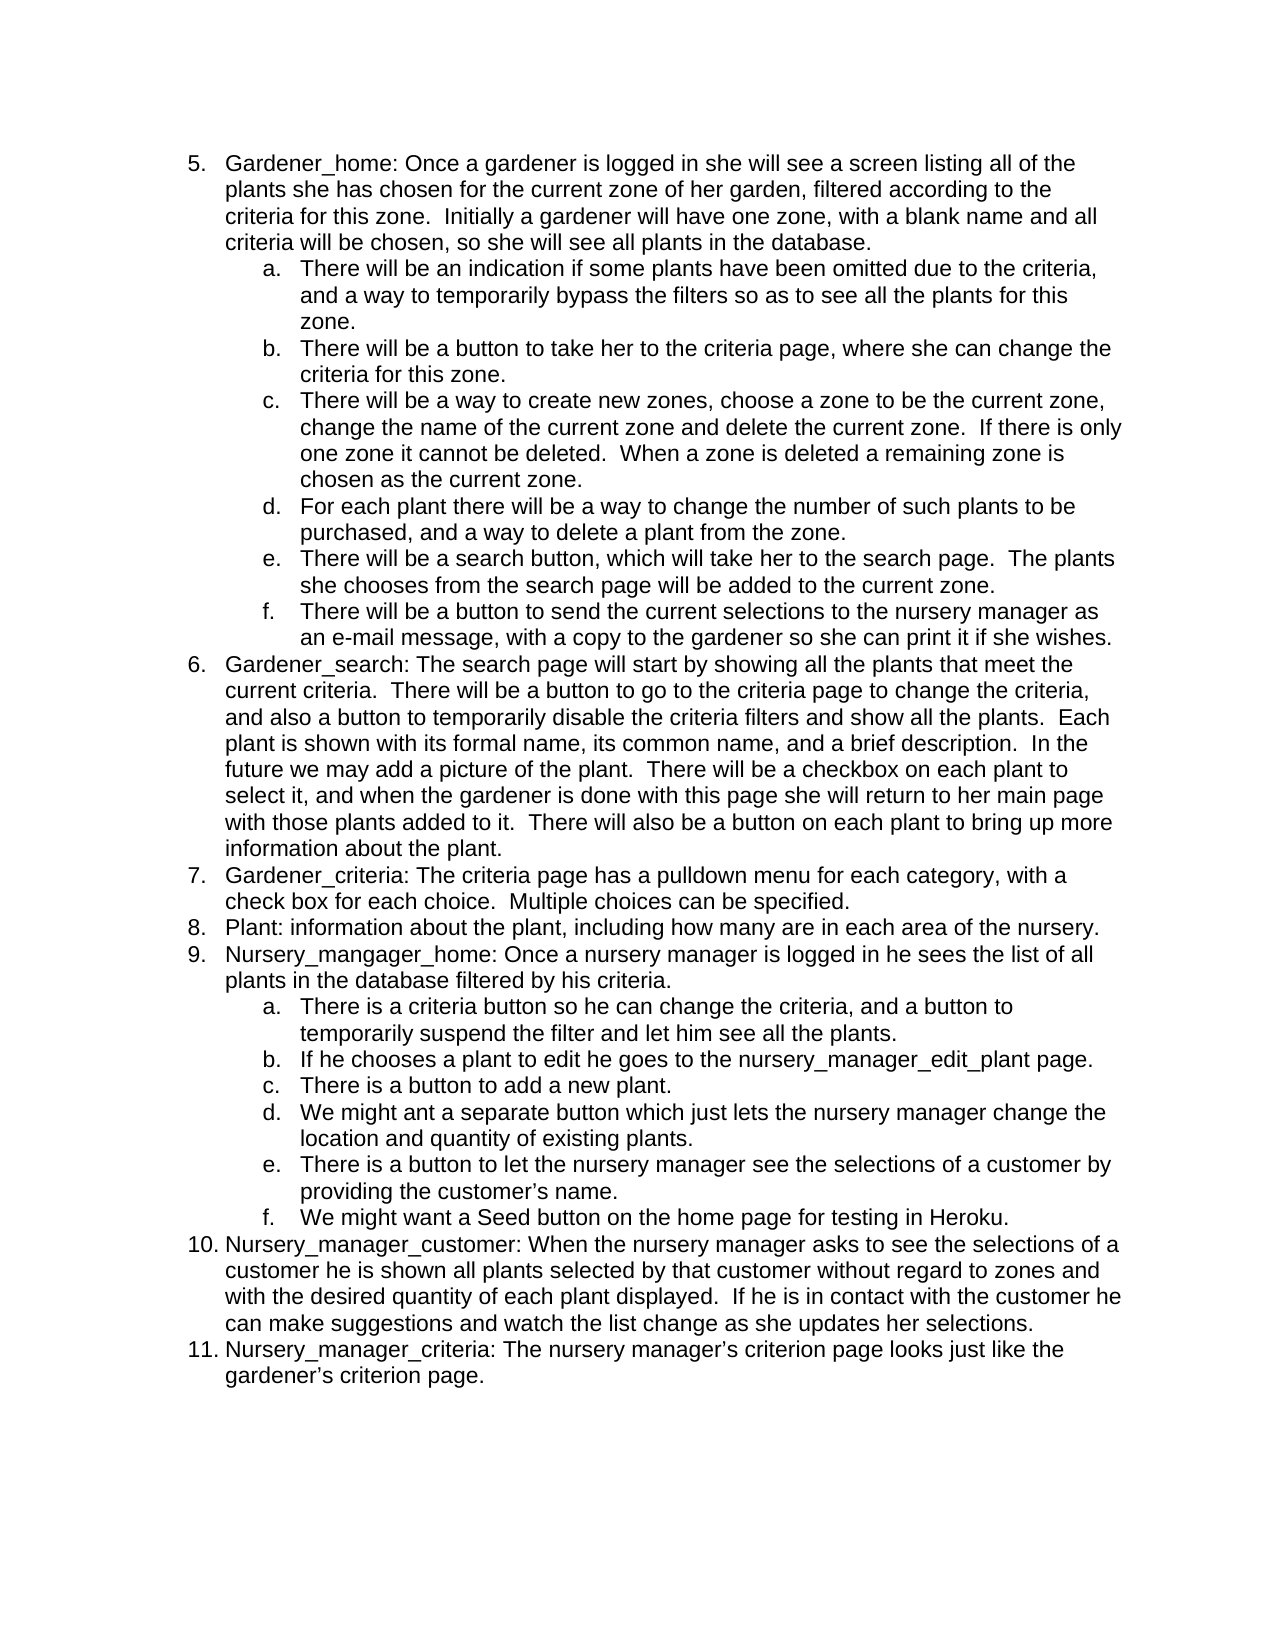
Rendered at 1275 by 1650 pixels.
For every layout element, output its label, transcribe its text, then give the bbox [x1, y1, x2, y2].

list Nursery_mangager_home: Once a nursery manager is logged in he sees the list of all plants in the database filtered by his criteria. [187, 941, 1125, 993]
list We might ant a separate button which just lets the nursery manager change the location and quantity of existing plants. [262, 1099, 1125, 1151]
list Gardener_home: Once a gardener is logged in she will see a screen listing all of the plants she has chosen for the current zone of her garden, filtered according to the criteria for this zone. Initially a gardener will have one zone, with a blank name and all criteria will be chosen, so she will see all plants in the database. [187, 150, 1125, 255]
list There will be a way to create new zones, choose a zone to be the current zone, change the name of the current zone and delete the current zone. If there is only one zone it cannot be deleted. When a zone is deleted a remaining zone is chosen as the current zone. [262, 387, 1125, 493]
list There is a button to add a new plant. [262, 1072, 1125, 1099]
list There will be a search button, which will take her to the search page. The plants she chooses from the search page will be added to the current zone. [262, 545, 1125, 598]
list There will be a button to send the current selections to the nursery manager as an e-mail message, with a copy to the gardener so she can print it if she wishes. [262, 598, 1125, 651]
list Plant: information about the plant, including how many are in each area of the nursery. [187, 914, 1125, 941]
list For each plant there will be a way to change the number of such plants to be purchased, and a way to delete a plant from the zone. [262, 493, 1125, 545]
list There is a criteria button so he can change the criteria, and a button to temporarily suspend the filter and let him see all the plants. [262, 993, 1125, 1046]
list Gardener_search: The search page will start by showing all the plants that meet the current criteria. There will be a button to go to the criteria page to change the criteria, and also a button to temporarily disable the criteria filters and show all the plants. Each plant is shown with its formal name, its common name, and a brief description. In the future we may add a picture of the plant. There will be a checkbox on each plant to select it, and when the gardener is done with this page she will return to her main page with those plants added to it. There will also be a button on each plant to bring up more information about the plant. [187, 651, 1125, 862]
list There is a button to let the nursery manager see the selections of a customer by providing the customer’s name. [262, 1151, 1125, 1204]
list Nursery_manager_customer: When the nursery manager asks to see the selections of a customer he is shown all plants selected by that customer without regard to zones and with the desired quantity of each plant displayed. If he is in contact with the customer he can make suggestions and watch the list change as she updates her selections. [187, 1231, 1125, 1336]
list We might want a Seed button on the home page for testing in Heroku. [262, 1204, 1125, 1231]
list There will be a button to take her to the criteria page, where she can change the criteria for this zone. [262, 334, 1125, 387]
list Nursery_manager_criteria: The nursery manager’s criterion page looks just like the gardener’s criterion page. [187, 1336, 1125, 1389]
list If he chooses a plant to edit he goes to the nursery_manager_edit_plant page. [262, 1046, 1125, 1072]
list Gardener_criteria: The criteria page has a pulldown menu for each category, with a check box for each choice. Multiple choices can be specified. [187, 862, 1125, 914]
list There will be an indication if some plants have been omitted due to the criteria, and a way to temporarily bypass the filters so as to see all the plants for this zone. [262, 255, 1125, 334]
